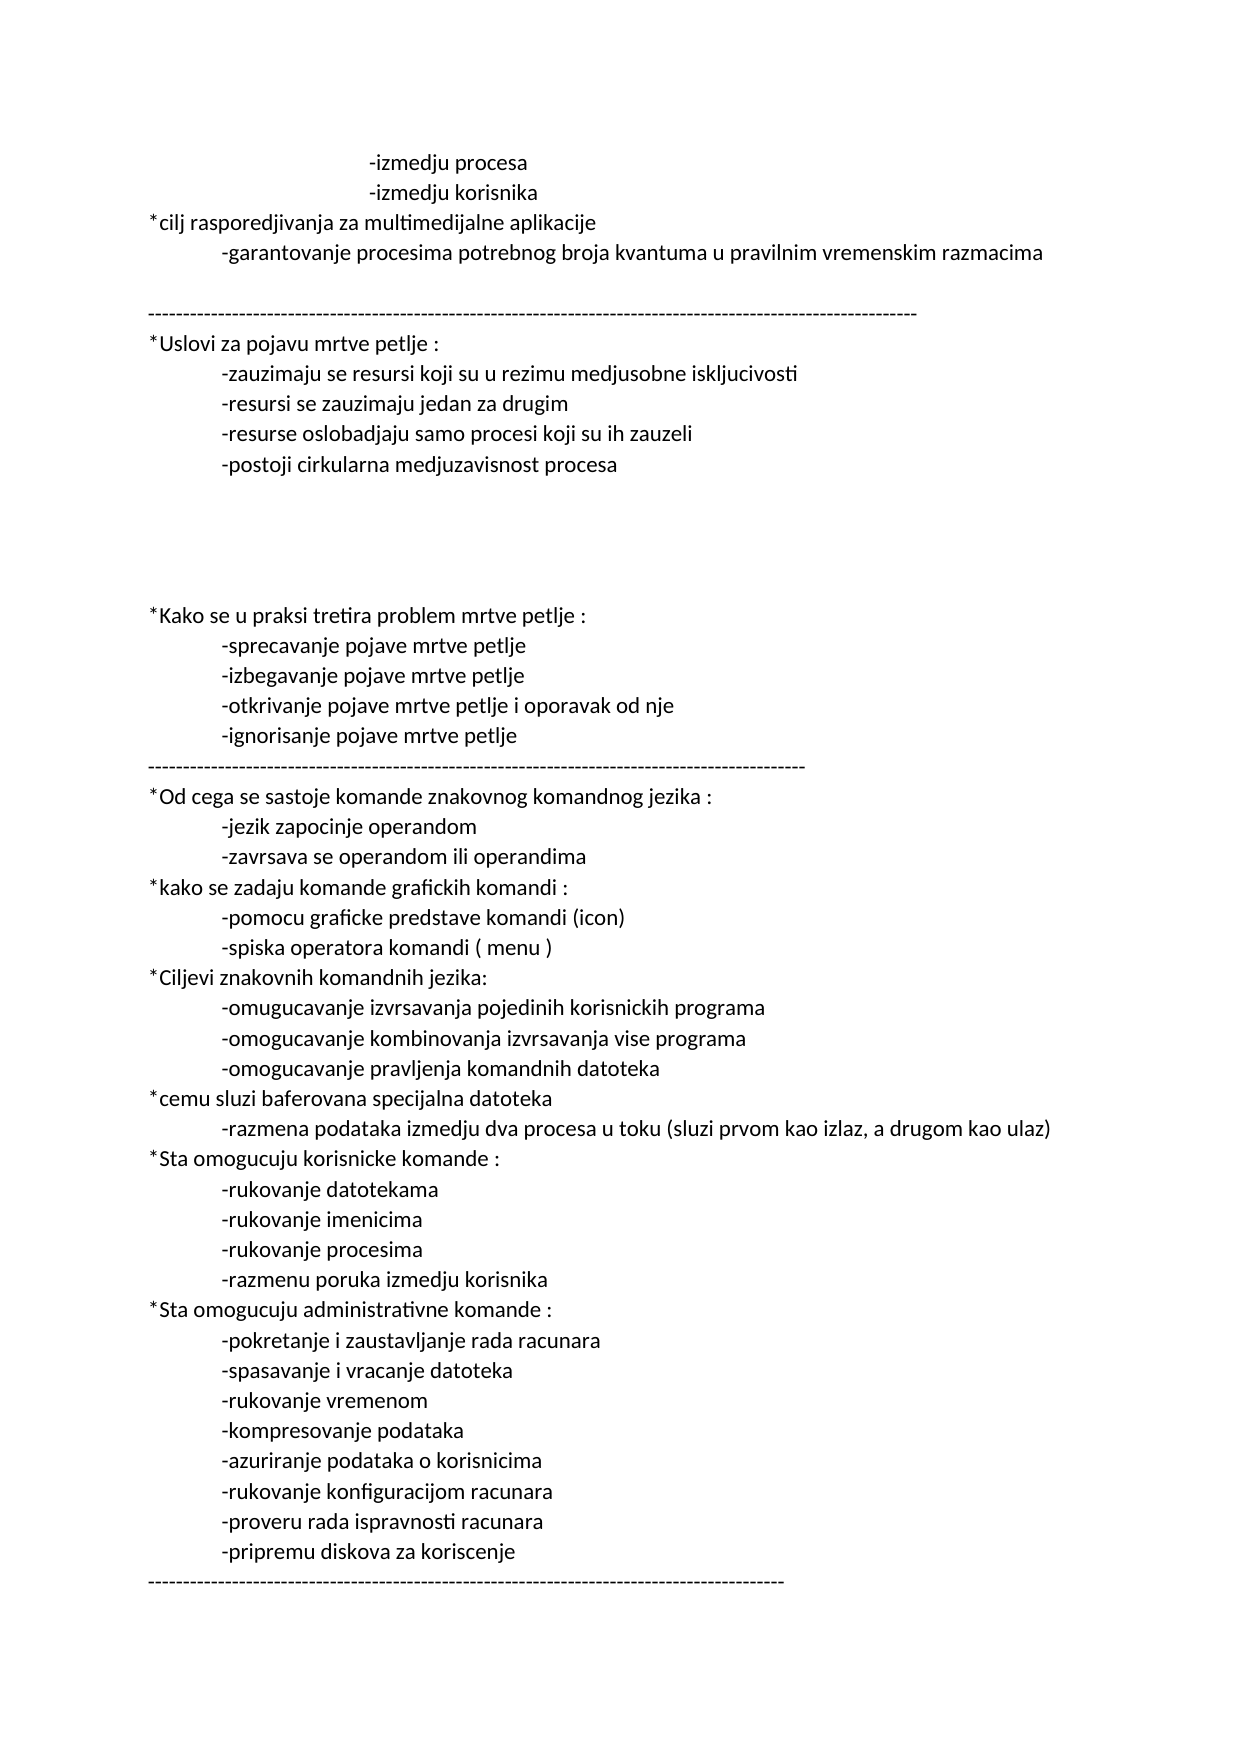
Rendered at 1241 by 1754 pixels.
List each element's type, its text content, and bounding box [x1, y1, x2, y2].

text -razmena podataka izmedju dva procesa u toku (sluzi prvom kao izlaz, a drugom kao ulaz) [148, 1114, 1093, 1142]
text -izmedju korisnika [148, 178, 1093, 206]
text -zauzimaju se resursi koji su u rezimu medjusobne iskljucivosti [148, 359, 1093, 387]
text *Ciljevi znakovnih komandnih jezika: [148, 963, 1093, 991]
text -pripremu diskova za koriscenje [148, 1537, 1093, 1565]
text -zavrsava se operandom ili operandima [148, 842, 1093, 870]
text -pokretanje i zaustavljanje rada racunara [148, 1326, 1093, 1354]
text -rukovanje imenicima [148, 1205, 1093, 1233]
text -rukovanje procesima [148, 1235, 1093, 1263]
text -omogucavanje pravljenja komandnih datoteka [148, 1054, 1093, 1082]
text *Sta omogucuju korisnicke komande : [148, 1144, 1093, 1172]
text -rukovanje vremenom [148, 1386, 1093, 1414]
text -kompresovanje podataka [148, 1416, 1093, 1444]
text -omogucavanje kombinovanja izvrsavanja vise programa [148, 1024, 1093, 1052]
text ------------------------------------------------------------------------------------------- [148, 1567, 1093, 1595]
text -izbegavanje pojave mrtve petlje [148, 661, 1093, 689]
text -omugucavanje izvrsavanja pojedinih korisnickih programa [148, 993, 1093, 1021]
text *Uslovi za pojavu mrtve petlje : [148, 329, 1093, 357]
text -spiska operatora komandi ( menu ) [148, 933, 1093, 961]
text -spasavanje i vracanje datoteka [148, 1356, 1093, 1384]
text *Kako se u praksi tretira problem mrtve petlje : [148, 601, 1093, 629]
text *Od cega se sastoje komande znakovnog komandnog jezika : [148, 782, 1093, 810]
text *cemu sluzi baferovana specijalna datoteka [148, 1084, 1093, 1112]
text -pomocu graficke predstave komandi (icon) [148, 903, 1093, 931]
text -sprecavanje pojave mrtve petlje [148, 631, 1093, 659]
text -rukovanje konfiguracijom racunara [148, 1477, 1093, 1505]
text -otkrivanje pojave mrtve petlje i oporavak od nje [148, 691, 1093, 719]
text -------------------------------------------------------------------------------------------------------------- [148, 299, 1093, 327]
text -azuriranje podataka o korisnicima [148, 1447, 1093, 1474]
text -resurse oslobadjaju samo procesi koji su ih zauzeli [148, 419, 1093, 447]
text -jezik zapocinje operandom [148, 812, 1093, 840]
text *Sta omogucuju administrativne komande : [148, 1296, 1093, 1323]
text -postoji cirkularna medjuzavisnost procesa [148, 450, 1093, 478]
text -razmenu poruka izmedju korisnika [148, 1265, 1093, 1293]
text *cilj rasporedjivanja za multimedijalne aplikacije [148, 208, 1093, 236]
text -resursi se zauzimaju jedan za drugim [148, 389, 1093, 417]
text -garantovanje procesima potrebnog broja kvantuma u pravilnim vremenskim razmacima [148, 238, 1093, 266]
text *kako se zadaju komande grafickih komandi : [148, 873, 1093, 901]
text -izmedju procesa [148, 148, 1093, 176]
text -ignorisanje pojave mrtve petlje [148, 722, 1093, 749]
text ---------------------------------------------------------------------------------------------- [148, 752, 1093, 780]
text -rukovanje datotekama [148, 1175, 1093, 1203]
text -proveru rada ispravnosti racunara [148, 1507, 1093, 1535]
